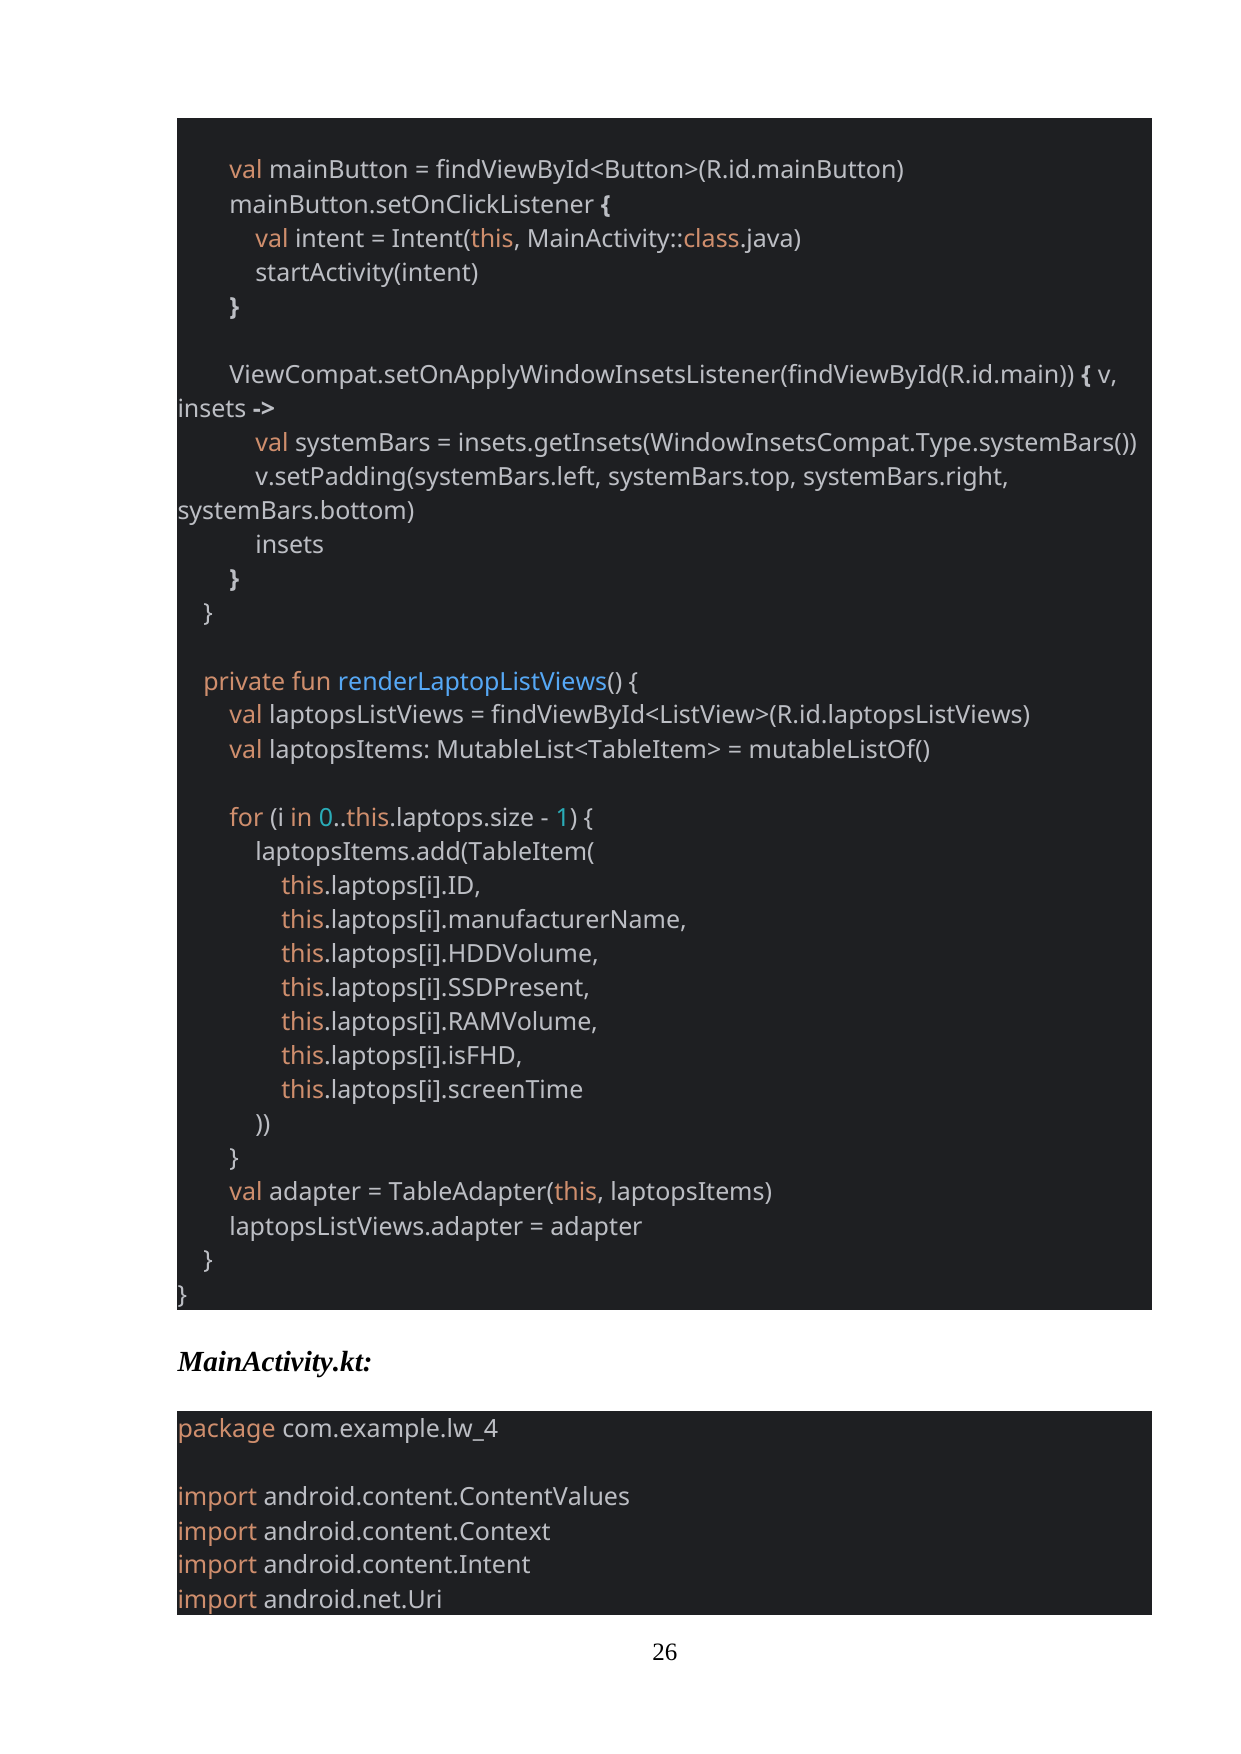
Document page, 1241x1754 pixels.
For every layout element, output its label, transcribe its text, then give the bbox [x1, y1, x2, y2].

text val mainButton = findViewById<Button>(R.id.mainButton) mainButton.setOnClickListener { val intent = Intent(this, MainActivity::class.java) startActivity(intent) } ViewCompat.setOnApplyWindowInsetsListener(findViewById(R.id.main)) { v, insets -> val systemBars = insets.getInsets(WindowInsetsCompat.Type.systemBars()) v.setPadding(systemBars.left, systemBars.top, systemBars.right, systemBars.bottom) insets } } private fun renderLaptopListViews() { val laptopsListViews = findViewById<ListView>(R.id.laptopsListViews) val laptopsItems: MutableList<TableItem> = mutableListOf() for (i in 0..this.laptops.size - 1) { laptopsItems.add(TableItem( this.laptops[i].ID, this.laptops[i].manufacturerName, this.laptops[i].HDDVolume, this.laptops[i].SSDPresent, this.laptops[i].RAMVolume, this.laptops[i].isFHD, this.laptops[i].screenTime )) } val adapter = TableAdapter(this, laptopsItems) laptopsListViews.adapter = adapter } } [177, 118, 1152, 1310]
text MainActivity.kt: [177, 1344, 1152, 1377]
text package com.example.lw_4 import android.content.ContentValues import android.content.Context import android.content.Intent import android.net.Uri [177, 1411, 1152, 1615]
